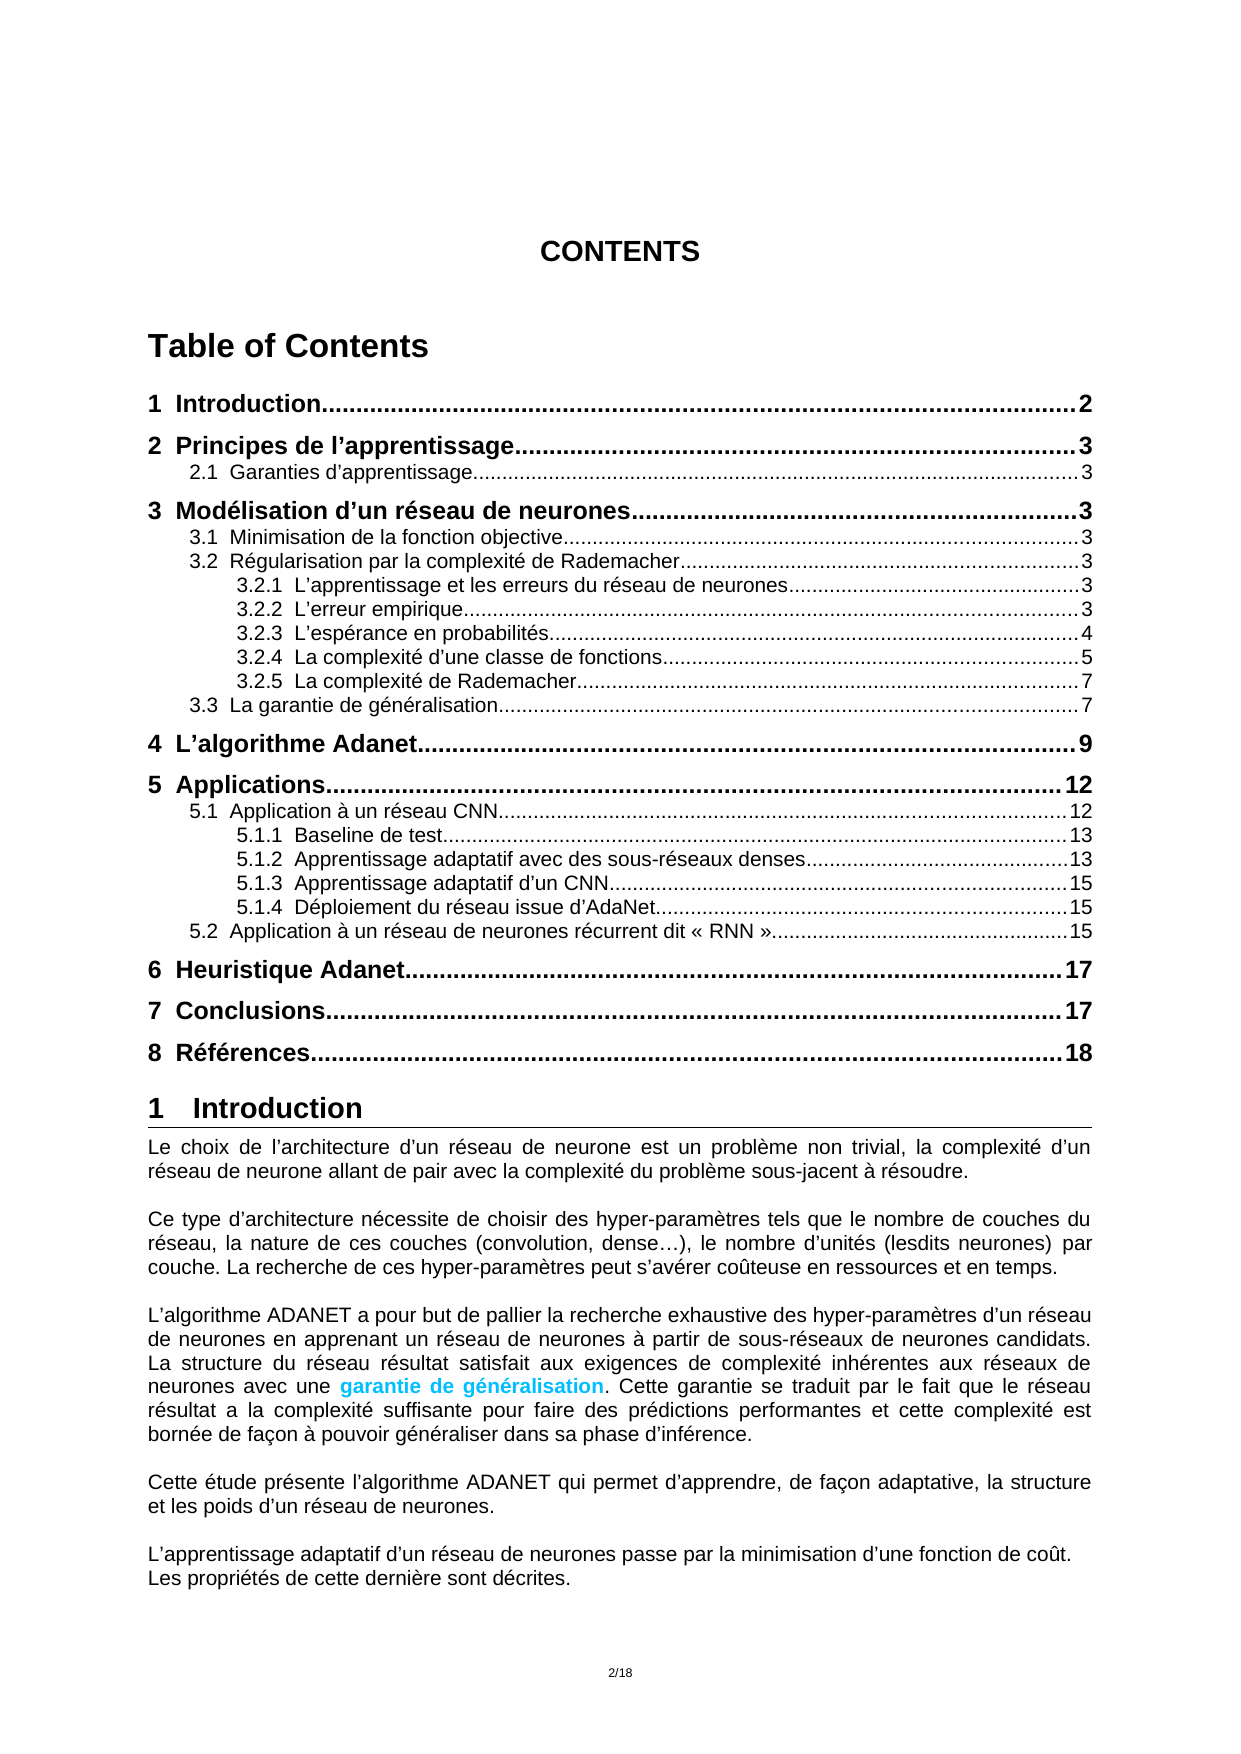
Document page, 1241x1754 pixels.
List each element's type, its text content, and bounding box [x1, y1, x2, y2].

text L’algorithme ADANET a pour but de pallier la recherche exhaustive des hyper-paramètres d’un réseau de neurones en apprenant un réseau de neurones à partir de sous-réseaux de neurones candidats. La structure du réseau résultat satisfait aux exigences de complexité inhérentes aux réseaux de neurones avec une garantie de généralisation. Cette garantie se traduit par le fait que le réseau résultat a la complexité suffisante pour faire des prédictions performantes et cette complexité est bornée de façon à pouvoir généraliser dans sa phase d’inférence. [148, 1302, 1092, 1446]
text 3.2.5 La complexité de Rademacher 7 [236, 668, 1092, 692]
text 3 Modélisation d’un réseau de neurones 3 [148, 496, 1092, 525]
text 5.2 Application à un réseau de neurones récurrent dit « RNN » 15 [189, 919, 1092, 943]
text 2.1 Garanties d’apprentissage 3 [189, 459, 1092, 483]
text 5 Applications 12 [148, 770, 1092, 799]
text 1 Introduction 2 [148, 389, 1092, 418]
text Les propriétés de cette dernière sont décrites. [148, 1566, 1092, 1590]
text 3.2.4 La complexité d’une classe de fonctions 5 [236, 644, 1092, 668]
text 3.2.3 L’espérance en probabilités 4 [236, 621, 1092, 644]
text CONTENTS [148, 234, 1092, 267]
text Cette étude présente l’algorithme ADANET qui permet d’apprendre, de façon adaptative, la structure et les poids d’un réseau de neurones. [148, 1470, 1092, 1518]
text 3.2.2 L’erreur empirique 3 [236, 597, 1092, 621]
text Le choix de l’architecture d’un réseau de neurone est un problème non trivial, la complexité d’un réseau de neurone allant de pair avec la complexité du problème sous-jacent à résoudre. [148, 1135, 1092, 1183]
text 3.3 La garantie de généralisation 7 [189, 692, 1092, 716]
text 5.1.3 Apprentissage adaptatif d’un CNN 15 [236, 871, 1092, 895]
text 7 Conclusions 17 [148, 996, 1092, 1025]
text 8 Références 18 [148, 1038, 1092, 1066]
text 3.2.1 L’apprentissage et les erreurs du réseau de neurones 3 [236, 573, 1092, 597]
text 5.1 Application à un réseau CNN 12 [189, 799, 1092, 823]
text 5.1.2 Apprentissage adaptatif avec des sous-réseaux denses 13 [236, 847, 1092, 871]
text 5.1.1 Baseline de test 13 [236, 823, 1092, 847]
text 3.1 Minimisation de la fonction objective 3 [189, 525, 1092, 549]
text 4 L’algorithme Adanet 9 [148, 729, 1092, 758]
subtitle Table of Contents [148, 326, 1092, 364]
text 2 Principes de l’apprentissage 3 [148, 431, 1092, 459]
text 6 Heuristique Adanet 17 [148, 955, 1092, 984]
subtitle Introduction [148, 1091, 1092, 1127]
text L’apprentissage adaptatif d’un réseau de neurones passe par la minimisation d’une fonction de coût. [148, 1542, 1092, 1566]
text 3.2 Régularisation par la complexité de Rademacher 3 [189, 549, 1092, 573]
text 5.1.4 Déploiement du réseau issue d’AdaNet 15 [236, 895, 1092, 919]
text Ce type d’architecture nécessite de choisir des hyper-paramètres tels que le nombre de couches du réseau, la nature de ces couches (convolution, dense…), le nombre d’unités (lesdits neurones) par couche. La recherche de ces hyper-paramètres peut s’avérer coûteuse en ressources et en temps. [148, 1207, 1092, 1278]
